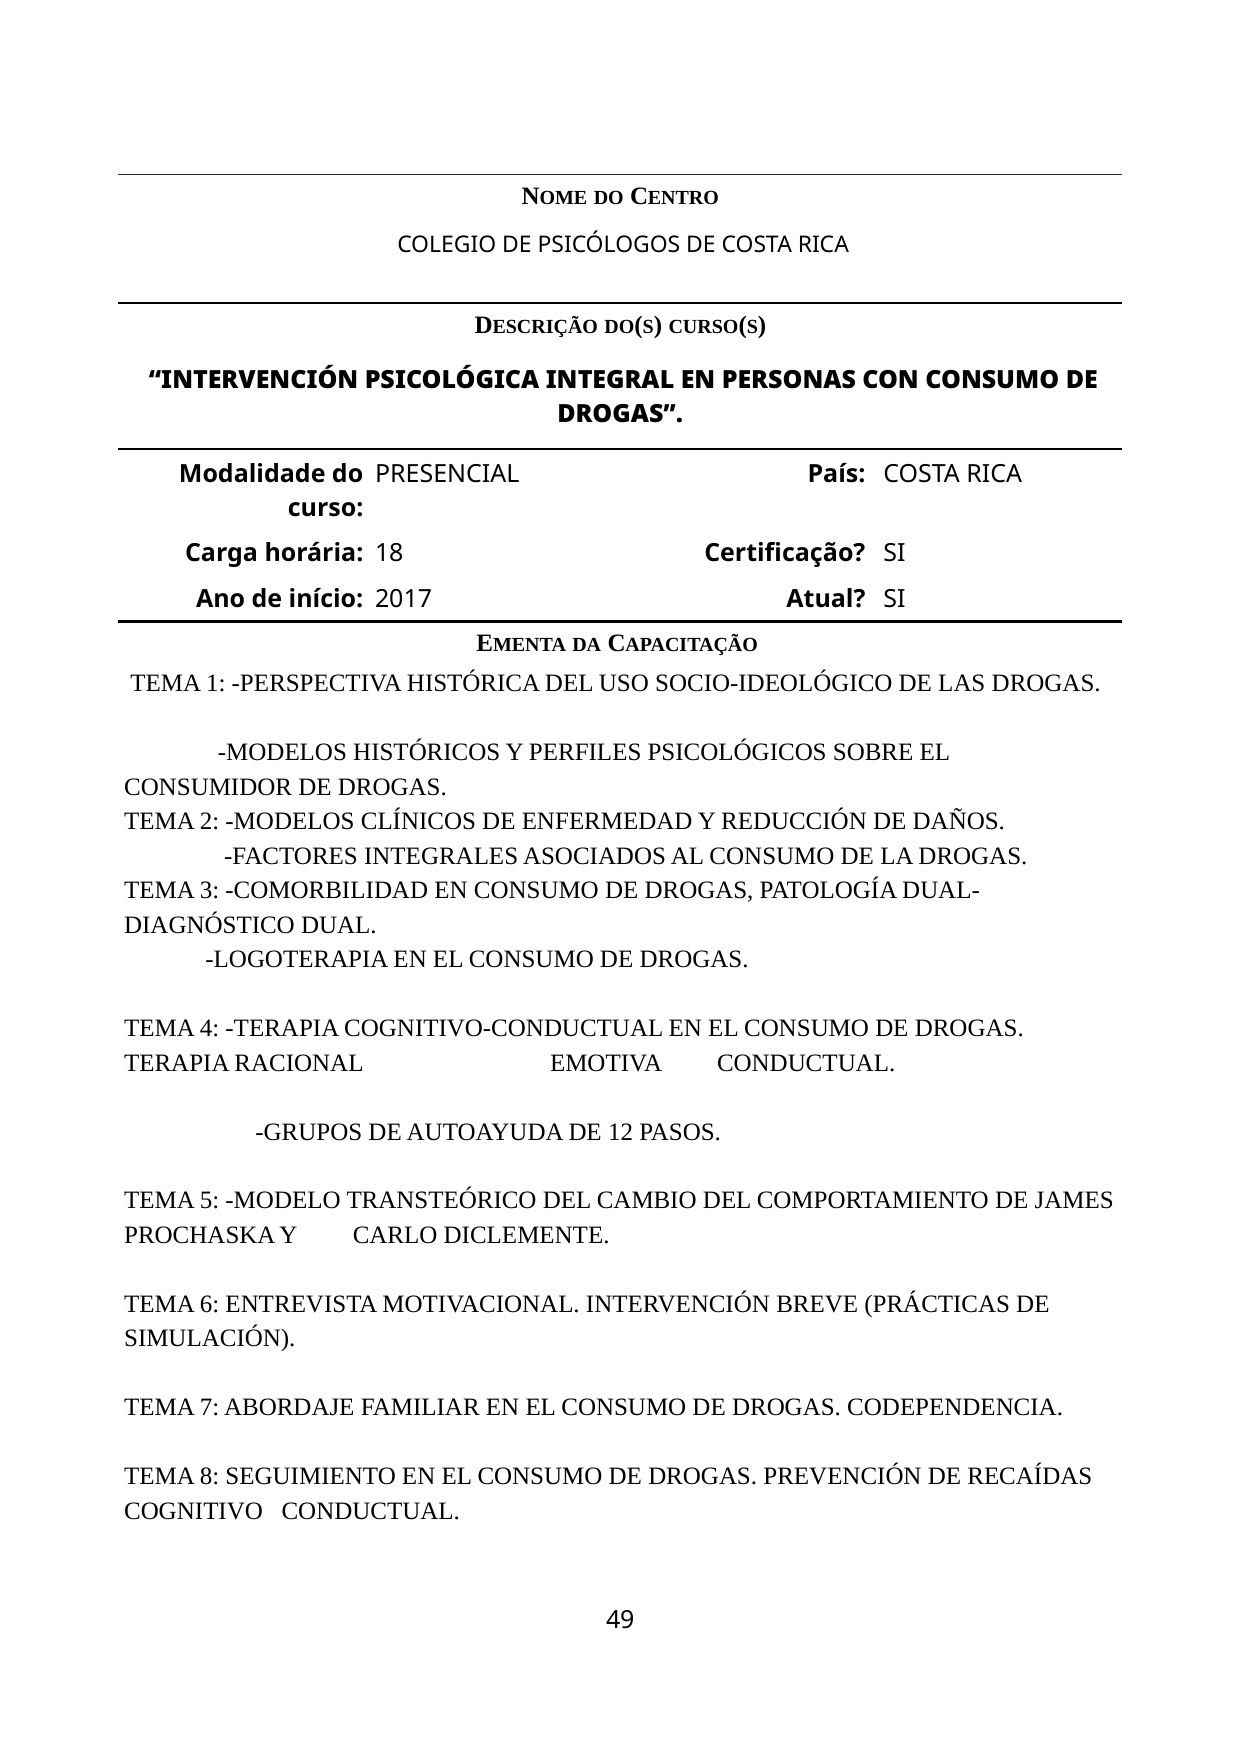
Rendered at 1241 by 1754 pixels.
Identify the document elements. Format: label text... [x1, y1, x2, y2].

table_cell SI [871, 529, 1122, 575]
table_cell 2017 [369, 575, 620, 620]
table_cell Carga horária: [118, 529, 369, 575]
table_cell Ementa da Capacitação [118, 623, 1122, 663]
table_cell Certificação? [620, 529, 871, 575]
table_cell Ano de início: [118, 575, 369, 620]
table_cell Descrição do(s) curso(s) [118, 304, 1122, 344]
table_cell COSTA RICA [871, 450, 1122, 529]
table_cell “INTERVENCIÓN PSICOLÓGICA INTEGRAL EN PERSONAS CON CONSUMO DE DROGAS”. [118, 344, 1122, 448]
table_cell Modalidade do curso: [118, 450, 369, 529]
table_cell TEMA 1: -PERSPECTIVA HISTÓRICA DEL USO SOCIO-IDEOLÓGICO DE LAS DROGAS. -MODELOS HISTÓRICOS Y PERFILES PSICOLÓGICOS SOBRE EL CONSUMIDOR DE DROGAS. TEMA 2: -MODELOS CLÍNICOS DE ENFERMEDAD Y REDUCCIÓN DE DAÑOS. -FACTORES INTEGRALES ASOCIADOS AL CONSUMO DE LA DROGAS. TEMA 3: -COMORBILIDAD EN CONSUMO DE DROGAS, PATOLOGÍA DUAL- DIAGNÓSTICO DUAL. -LOGOTERAPIA EN EL CONSUMO DE DROGAS. TEMA 4: -TERAPIA COGNITIVO-CONDUCTUAL EN EL CONSUMO DE DROGAS. TERAPIA RACIONAL EMOTIVA CONDUCTUAL. -GRUPOS DE AUTOAYUDA DE 12 PASOS. TEMA 5: -MODELO TRANSTEÓRICO DEL CAMBIO DEL COMPORTAMIENTO DE JAMES PROCHASKA Y CARLO DICLEMENTE. TEMA 6: ENTREVISTA MOTIVACIONAL. INTERVENCIÓN BREVE (PRÁCTICAS DE SIMULACIÓN). TEMA 7: ABORDAJE FAMILIAR EN EL CONSUMO DE DROGAS. CODEPENDENCIA. TEMA 8: SEGUIMIENTO EN EL CONSUMO DE DROGAS. PREVENCIÓN DE RECAÍDAS COGNITIVO CONDUCTUAL. [118, 663, 1122, 1565]
table_cell COLEGIO DE PSICÓLOGOS DE COSTA RICA [118, 216, 1122, 302]
table_header Nome do Centro [118, 176, 1122, 216]
table_cell 18 [369, 529, 620, 575]
table_cell SI [871, 575, 1122, 620]
table_cell PRESENCIAL [369, 450, 620, 529]
table_cell Atual? [620, 575, 871, 620]
table_cell País: [620, 450, 871, 529]
